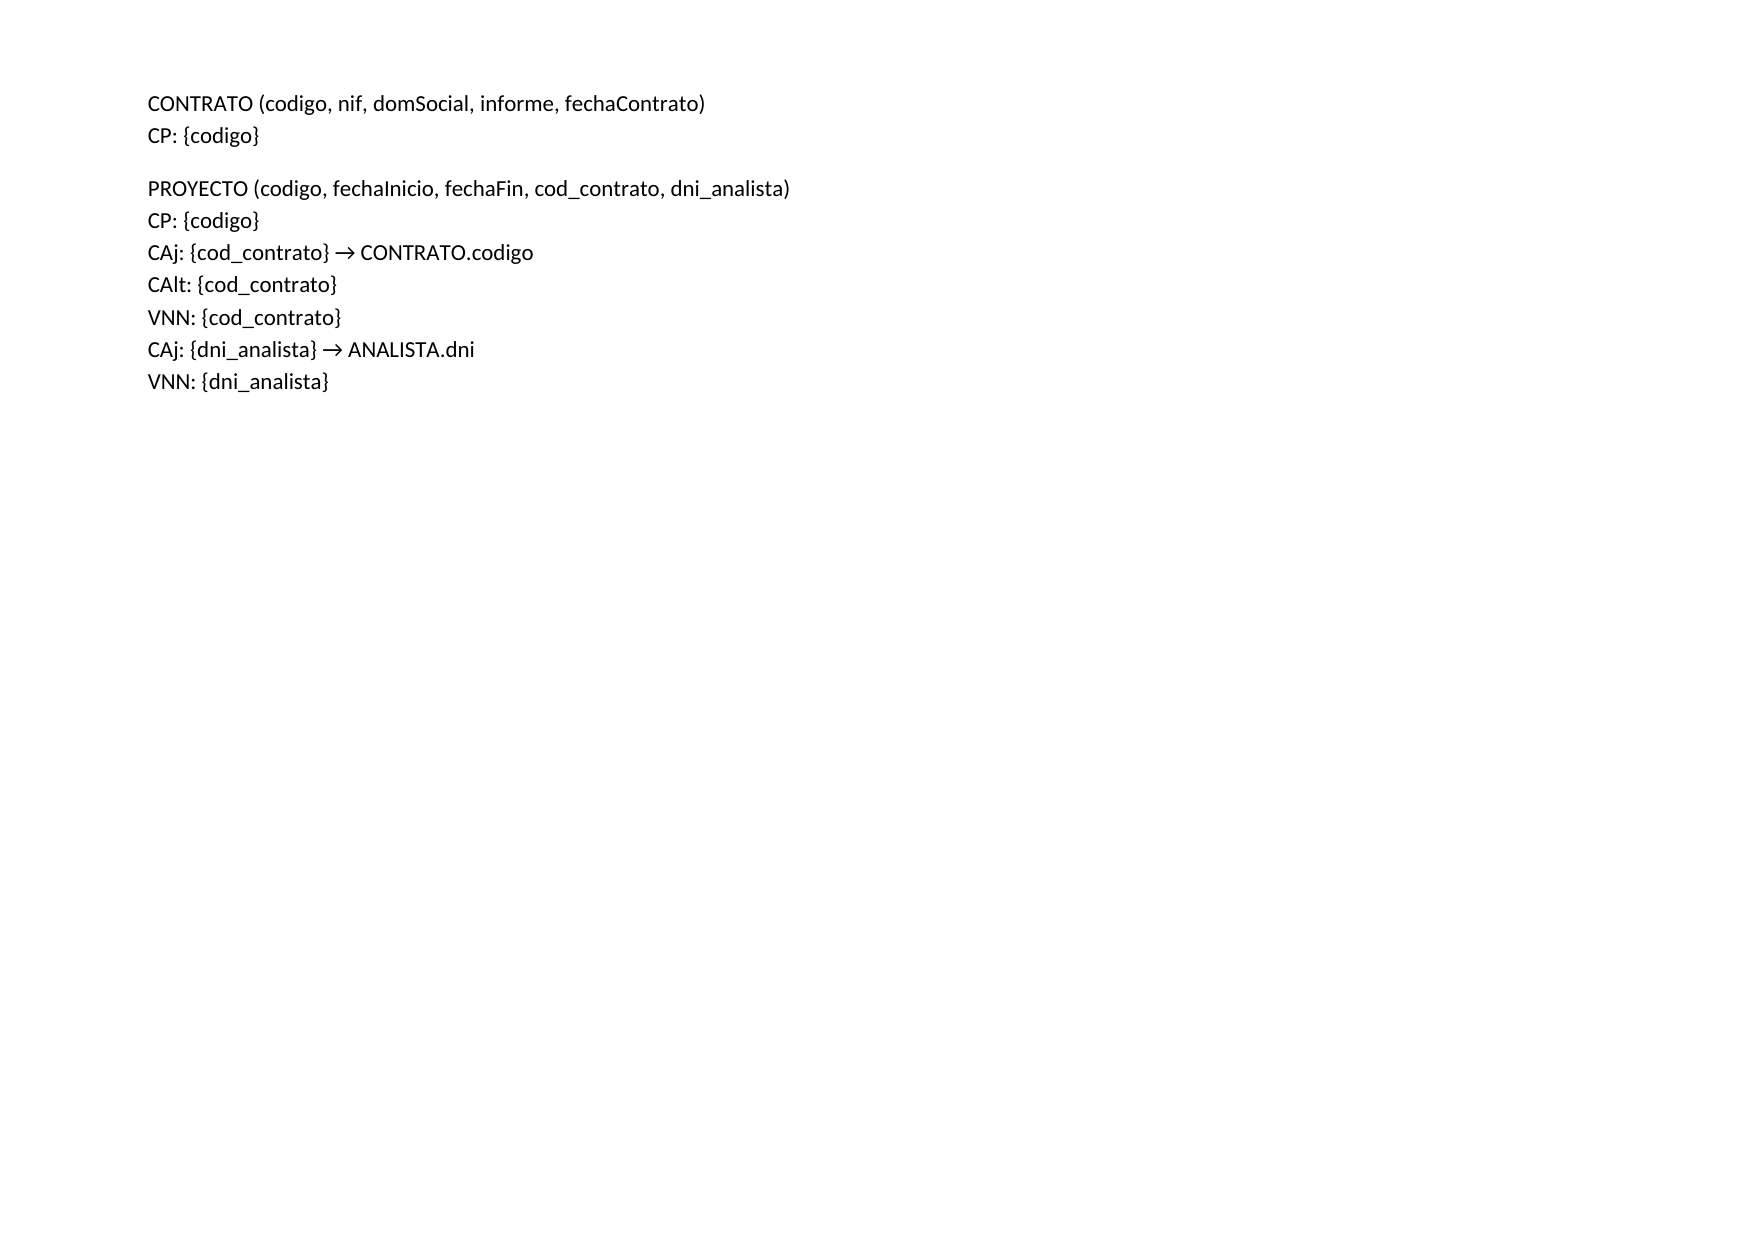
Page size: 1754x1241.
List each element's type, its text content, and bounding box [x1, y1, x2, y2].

text CONTRATO (codigo, nif, domSocial, informe, fechaContrato) CP: {codigo} [148, 89, 1606, 149]
text PROYECTO (codigo, fechaInicio, fechaFin, cod_contrato, dni_analista) CP: {codigo} CAj: {cod_contrato} → CONTRATO.codigo CAlt: {cod_contrato} VNN: {cod_contrato} CAj: {dni_analista} → ANALISTA.dni VNN: {dni_analista} [148, 174, 1606, 395]
